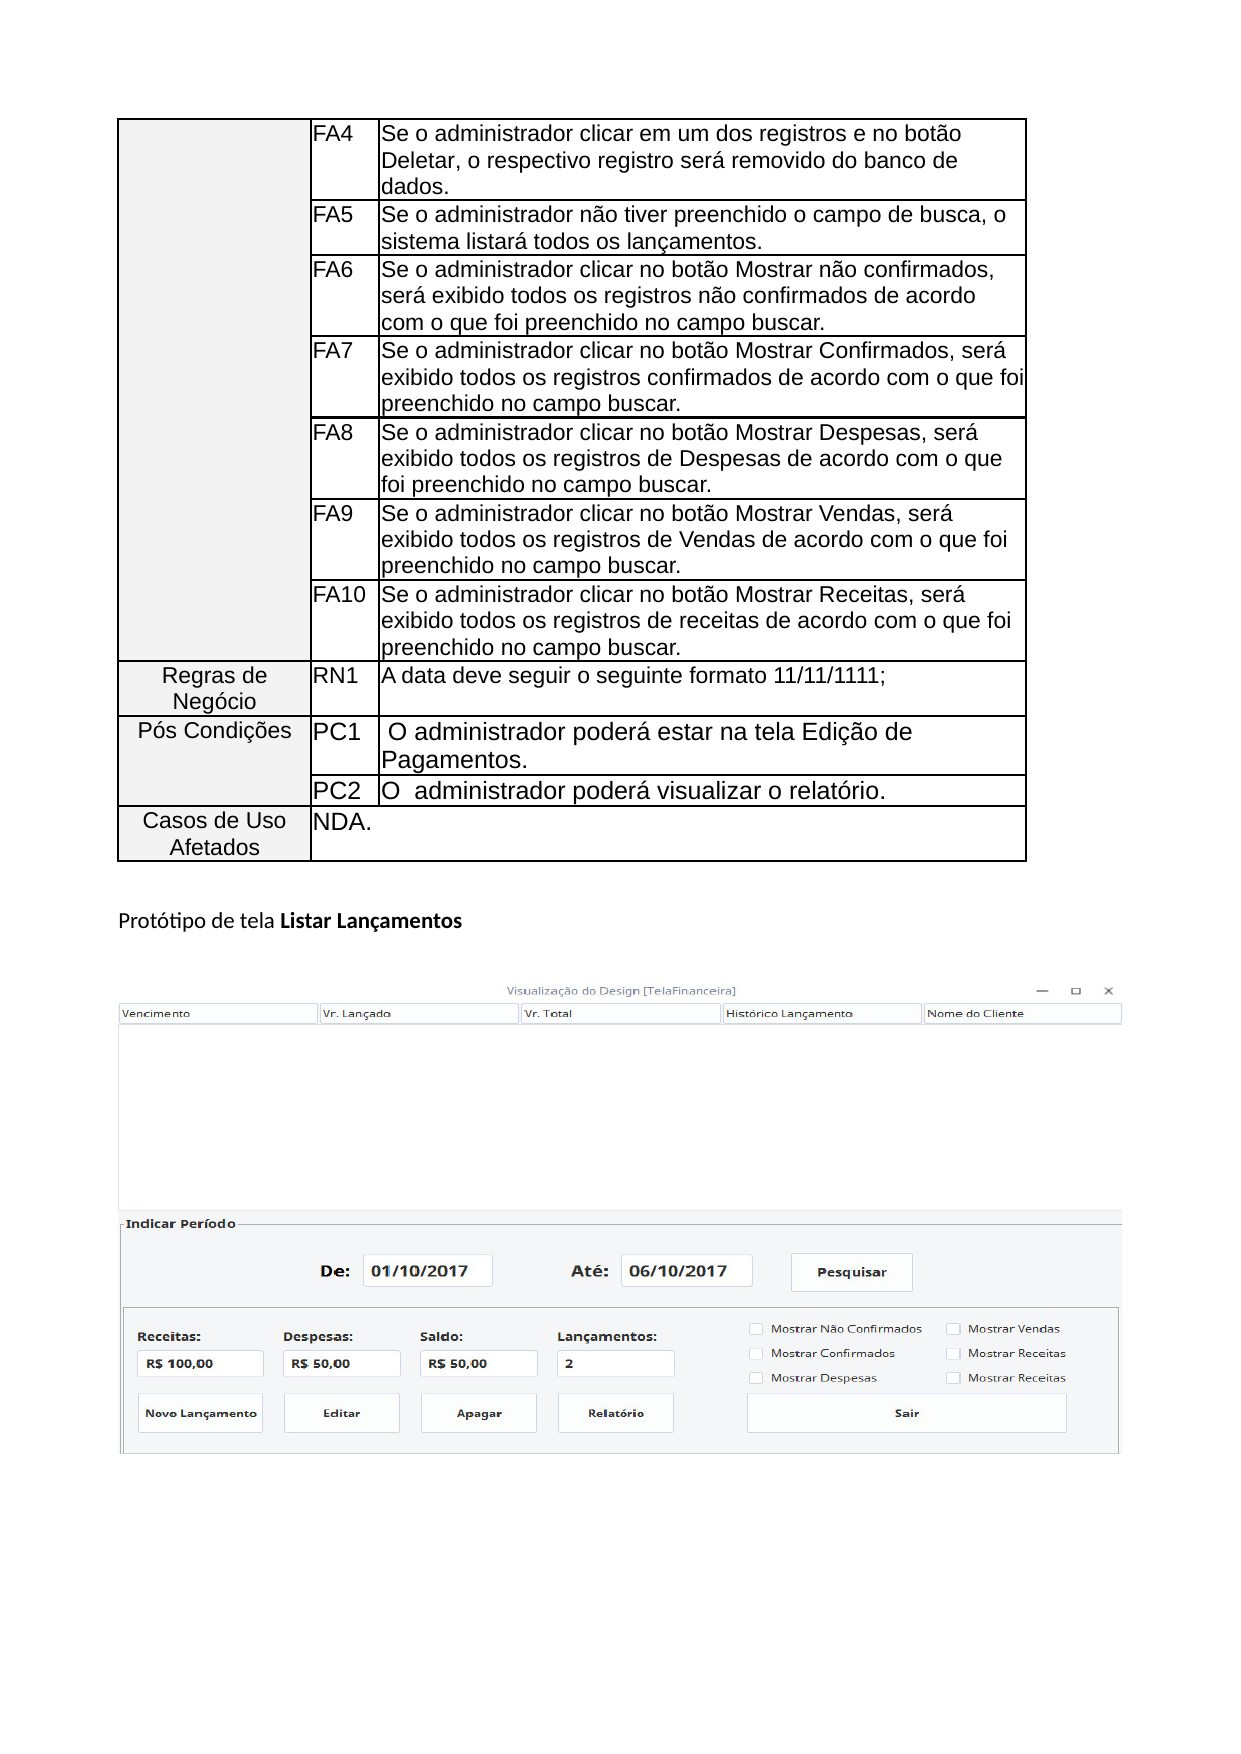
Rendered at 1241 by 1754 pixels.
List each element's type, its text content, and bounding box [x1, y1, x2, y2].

table_cell FA6 [312, 256, 378, 335]
table_cell FA5 [312, 201, 378, 254]
table_cell Se o administrador clicar em um dos registros e no botão Deletar, o respectivo registro será removido do banco de dados. [380, 120, 1025, 199]
table_cell Se o administrador clicar no botão Mostrar Vendas, será exibido todos os registros de Vendas de acordo com o que foi preenchido no campo buscar. [380, 500, 1025, 579]
table_cell Se o administrador clicar no botão Mostrar Receitas, será exibido todos os registros de receitas de acordo com o que foi preenchido no campo buscar. [380, 581, 1025, 660]
table_cell FA4 [312, 120, 378, 199]
table_cell Regras de Negócio [119, 662, 310, 714]
table_cell [119, 120, 310, 660]
table_cell O administrador poderá estar na tela Edição de Pagamentos. [380, 717, 1025, 774]
table_cell FA9 [312, 500, 378, 579]
table_cell A data deve seguir o seguinte formato 11/11/1111; [380, 662, 1025, 714]
table_cell Se o administrador não tiver preenchido o campo de busca, o sistema listará todos os lançamentos. [380, 201, 1025, 254]
table_cell PC2 [312, 776, 378, 805]
table_cell Se o administrador clicar no botão Mostrar não confirmados, será exibido todos os registros não confirmados de acordo com o que foi preenchido no campo buscar. [380, 256, 1025, 335]
table_cell Se o administrador clicar no botão Mostrar Confirmados, será exibido todos os registros confirmados de acordo com o que foi preenchido no campo buscar. [380, 337, 1025, 416]
table_cell O administrador poderá visualizar o relatório. [380, 776, 1025, 805]
table_cell PC1 [312, 717, 378, 774]
text Protótipo de tela Listar Lançamentos [118, 906, 1122, 934]
table_cell FA7 [312, 337, 378, 416]
table_cell Se o administrador clicar no botão Mostrar Despesas, será exibido todos os registros de Despesas de acordo com o que foi preenchido no campo buscar. [380, 419, 1025, 497]
picture [118, 983, 1123, 1454]
table_cell FA8 [312, 419, 378, 497]
table_cell Pós Condições [119, 717, 310, 805]
table_cell FA10 [312, 581, 378, 660]
table_cell NDA. [312, 807, 1025, 860]
table_cell RN1 [312, 662, 378, 714]
table_cell Casos de Uso Afetados [119, 807, 310, 860]
